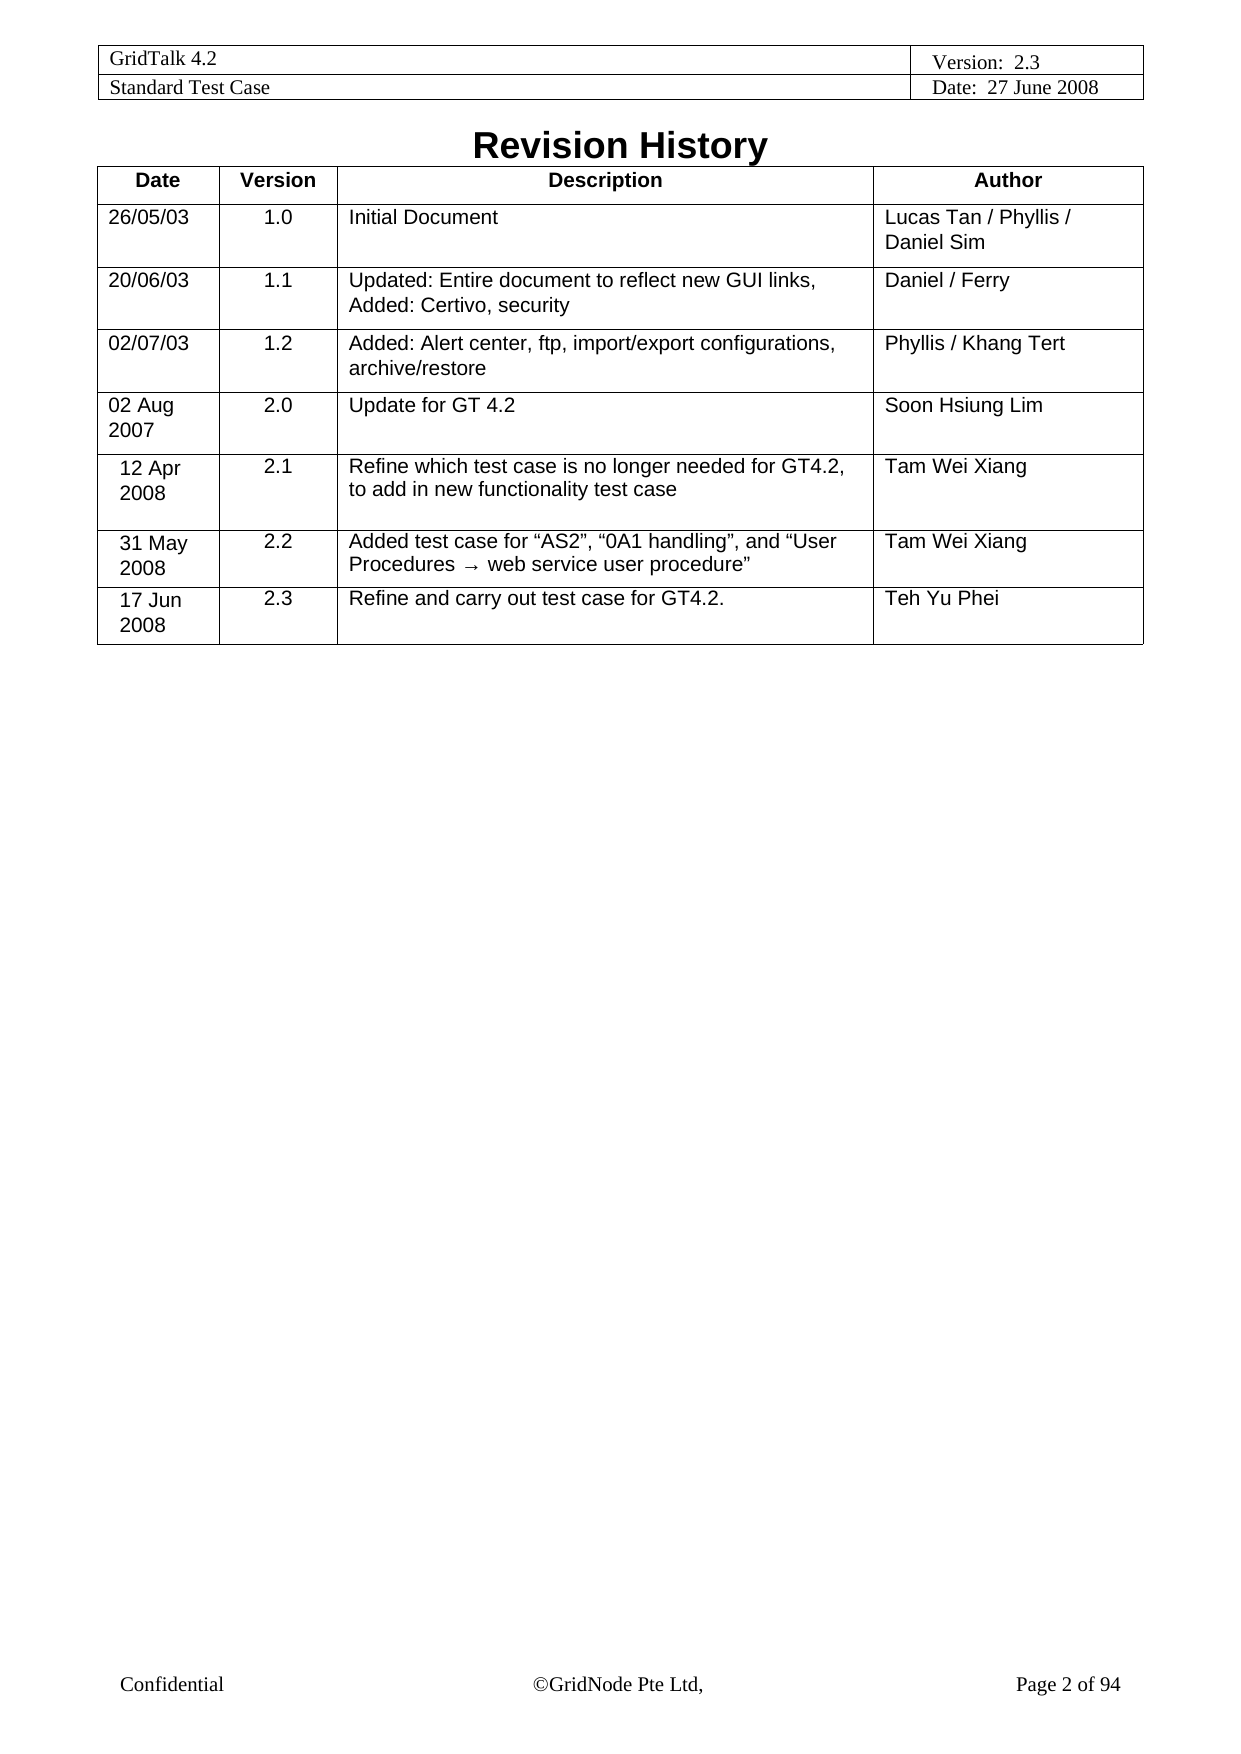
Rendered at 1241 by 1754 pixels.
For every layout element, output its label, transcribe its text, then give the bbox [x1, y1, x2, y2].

table_cell Update for GT 4.2 [338, 393, 873, 454]
table_cell 20/06/03 [98, 268, 219, 329]
table_cell 2.3 [220, 588, 337, 644]
table_cell Updated: Entire document to reflect new GUI links, Added: Certivo, security [338, 268, 873, 329]
table_cell 1.1 [220, 268, 337, 329]
table_cell Added: Alert center, ftp, import/export configurations, archive/restore [338, 330, 873, 392]
table_header Version [220, 167, 337, 204]
table_cell Initial Document [338, 205, 873, 267]
table_cell Teh Yu Phei [874, 588, 1143, 644]
table_cell 26/05/03 [98, 205, 219, 267]
table_cell Added test case for “AS2”, “0A1 handling”, and “User Procedures → web service user procedure” [338, 531, 873, 587]
table_cell 31 May 2008 [98, 531, 219, 587]
table_cell 12 Apr 2008 [98, 455, 219, 529]
table_cell Tam Wei Xiang [874, 455, 1143, 529]
table_cell Soon Hsiung Lim [874, 393, 1143, 454]
table_header Date [98, 167, 219, 204]
table_cell 17 Jun 2008 [98, 588, 219, 644]
table_cell Tam Wei Xiang [874, 531, 1143, 587]
table_cell Phyllis / Khang Tert [874, 330, 1143, 392]
table_cell 2.2 [220, 531, 337, 587]
table_cell 2.1 [220, 455, 337, 529]
table_header Description [338, 167, 873, 204]
table_cell 02/07/03 [98, 330, 219, 392]
table_header Author [874, 167, 1143, 204]
table_cell Refine which test case is no longer needed for GT4.2, to add in new functionality test case [338, 455, 873, 529]
title Revision History [120, 124, 1120, 166]
table_cell 1.0 [220, 205, 337, 267]
table_cell Lucas Tan / Phyllis / Daniel Sim [874, 205, 1143, 267]
table_cell Daniel / Ferry [874, 268, 1143, 329]
table_cell Refine and carry out test case for GT4.2. [338, 588, 873, 644]
table_cell 1.2 [220, 330, 337, 392]
table_cell 2.0 [220, 393, 337, 454]
table_cell 02 Aug 2007 [98, 393, 219, 454]
